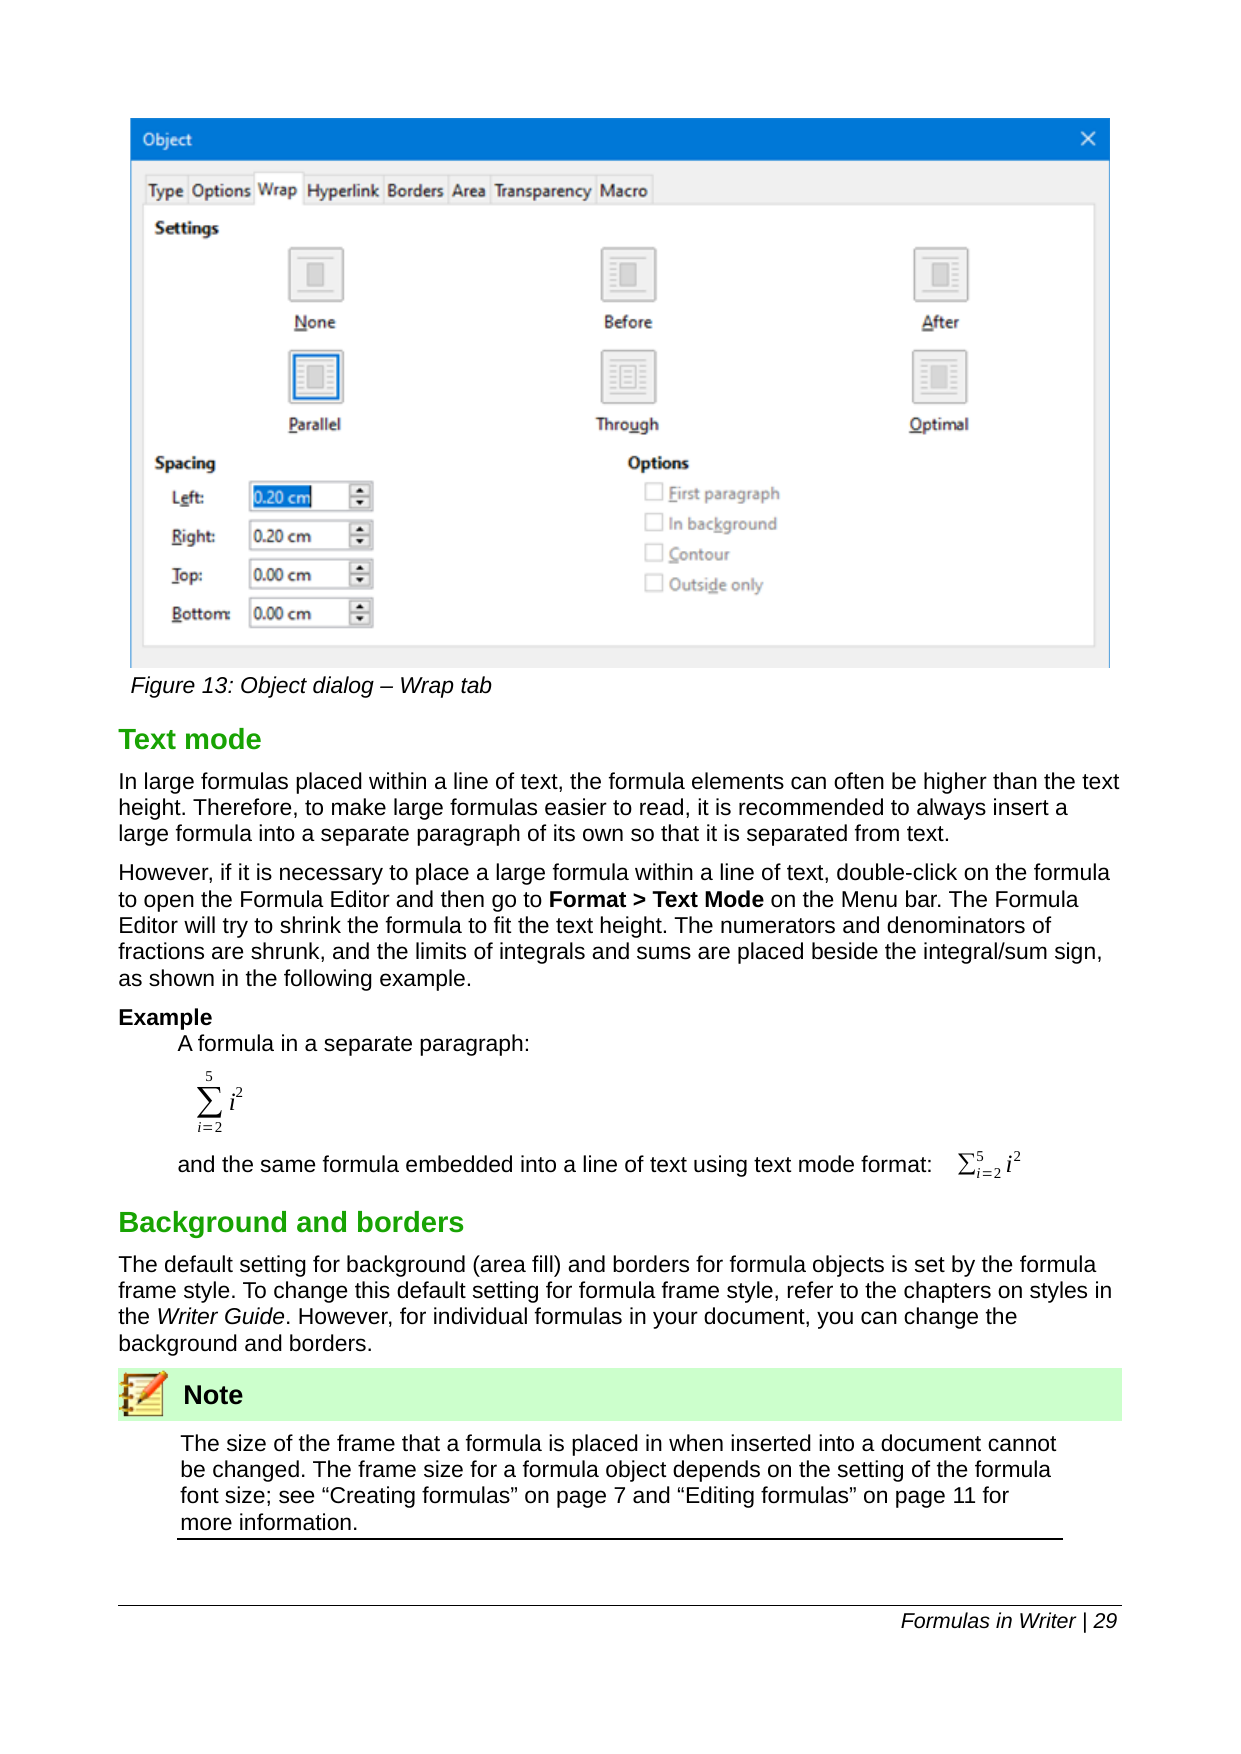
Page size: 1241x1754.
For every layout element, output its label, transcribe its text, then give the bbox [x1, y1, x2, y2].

text and the same formula embedded into a line of text using text mode format: [177, 1148, 1122, 1182]
text The default setting for background (area fill) and borders for formula objects is set by the formula frame style. To change this default setting for formula frame style, refer to the chapters on styles in the Writer Guide. However, for individual formulas in your document, you can change the background and borders. [118, 1251, 1122, 1356]
picture [130, 118, 1110, 668]
subtitle Note [118, 1368, 1122, 1421]
text A formula in a separate paragraph: [177, 1030, 1122, 1056]
subtitle Background and borders [118, 1205, 1122, 1239]
picture [119, 1369, 170, 1420]
text The size of the frame that a formula is placed in when inserted into a document cannot be changed. The frame size for a formula object depends on the setting of the formula font size; see “Creating formulas” on page 7 and “Editing formulas” on page 11 for more information. [177, 1427, 1063, 1538]
text Example [118, 1003, 1122, 1030]
text In large formulas placed within a line of text, the formula elements can often be higher than the text height. Therefore, to make large formulas easier to read, it is recommended to always insert a large formula into a separate paragraph of its own so that it is separated from text. [118, 768, 1122, 847]
subtitle Text mode [118, 722, 1122, 756]
text Figure 13: Object dialog – Wrap tab [130, 668, 1110, 699]
text However, if it is necessary to place a large formula within a line of text, double-click on the formula to open the Formula Editor and then go to Format > Text Mode on the Menu bar. The Formula Editor will try to shrink the formula to fit the text height. The numerators and denominators of fractions are shrunk, and the limits of integrals and sums are placed beside the integral/sum sign, as shown in the following example. [118, 859, 1122, 991]
